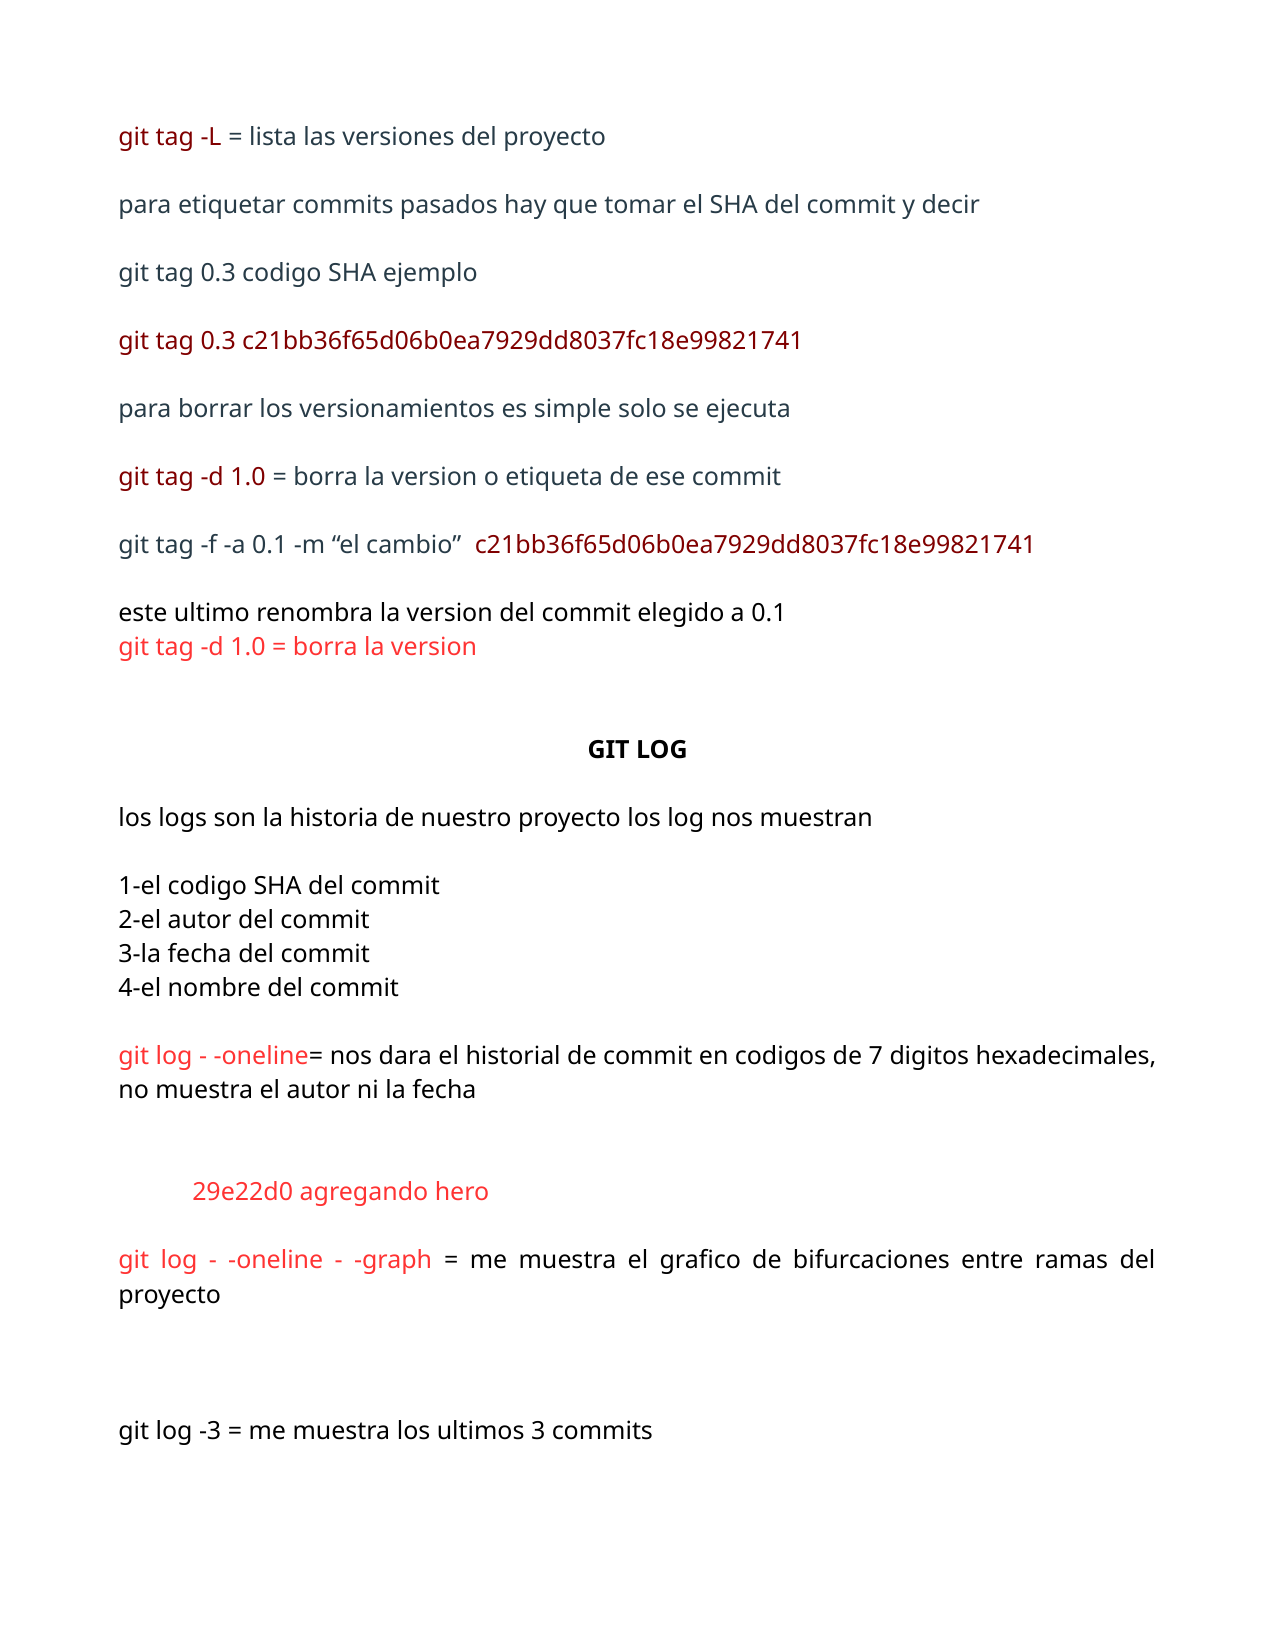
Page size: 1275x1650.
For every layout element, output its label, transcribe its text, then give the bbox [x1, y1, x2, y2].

text los logs son la historia de nuestro proyecto los log nos muestran [118, 799, 1157, 833]
text git tag -d 1.0 = borra la version o etiqueta de ese commit [118, 459, 1157, 493]
text git tag -f -a 0.1 -m “el cambio” c21bb36f65d06b0ea7929dd8037fc18e99821741 [118, 527, 1157, 561]
text git tag 0.3 codigo SHA ejemplo [118, 254, 1157, 288]
text GIT LOG [118, 731, 1157, 765]
text este ultimo renombra la version del commit elegido a 0.1 [118, 595, 1157, 629]
text 29e22d0 agregando hero [118, 1174, 1157, 1208]
text git log - -oneline - -graph = me muestra el grafico de bifurcaciones entre ramas del proyecto [118, 1242, 1157, 1310]
text git log -3 = me muestra los ultimos 3 commits [118, 1412, 1157, 1447]
text 3-la fecha del commit [118, 936, 1157, 970]
text para etiquetar commits pasados hay que tomar el SHA del commit y decir [118, 186, 1157, 220]
text 1-el codigo SHA del commit [118, 867, 1157, 902]
text 4-el nombre del commit [118, 970, 1157, 1004]
text para borrar los versionamientos es simple solo se ejecuta [118, 391, 1157, 425]
text git tag -L = lista las versiones del proyecto [118, 118, 1157, 152]
text 2-el autor del commit [118, 902, 1157, 936]
text git tag 0.3 c21bb36f65d06b0ea7929dd8037fc18e99821741 [118, 322, 1157, 357]
text git tag -d 1.0 = borra la version [118, 629, 1157, 663]
text git log - -oneline= nos dara el historial de commit en codigos de 7 digitos hexadecimales, no muestra el autor ni la fecha [118, 1038, 1157, 1106]
